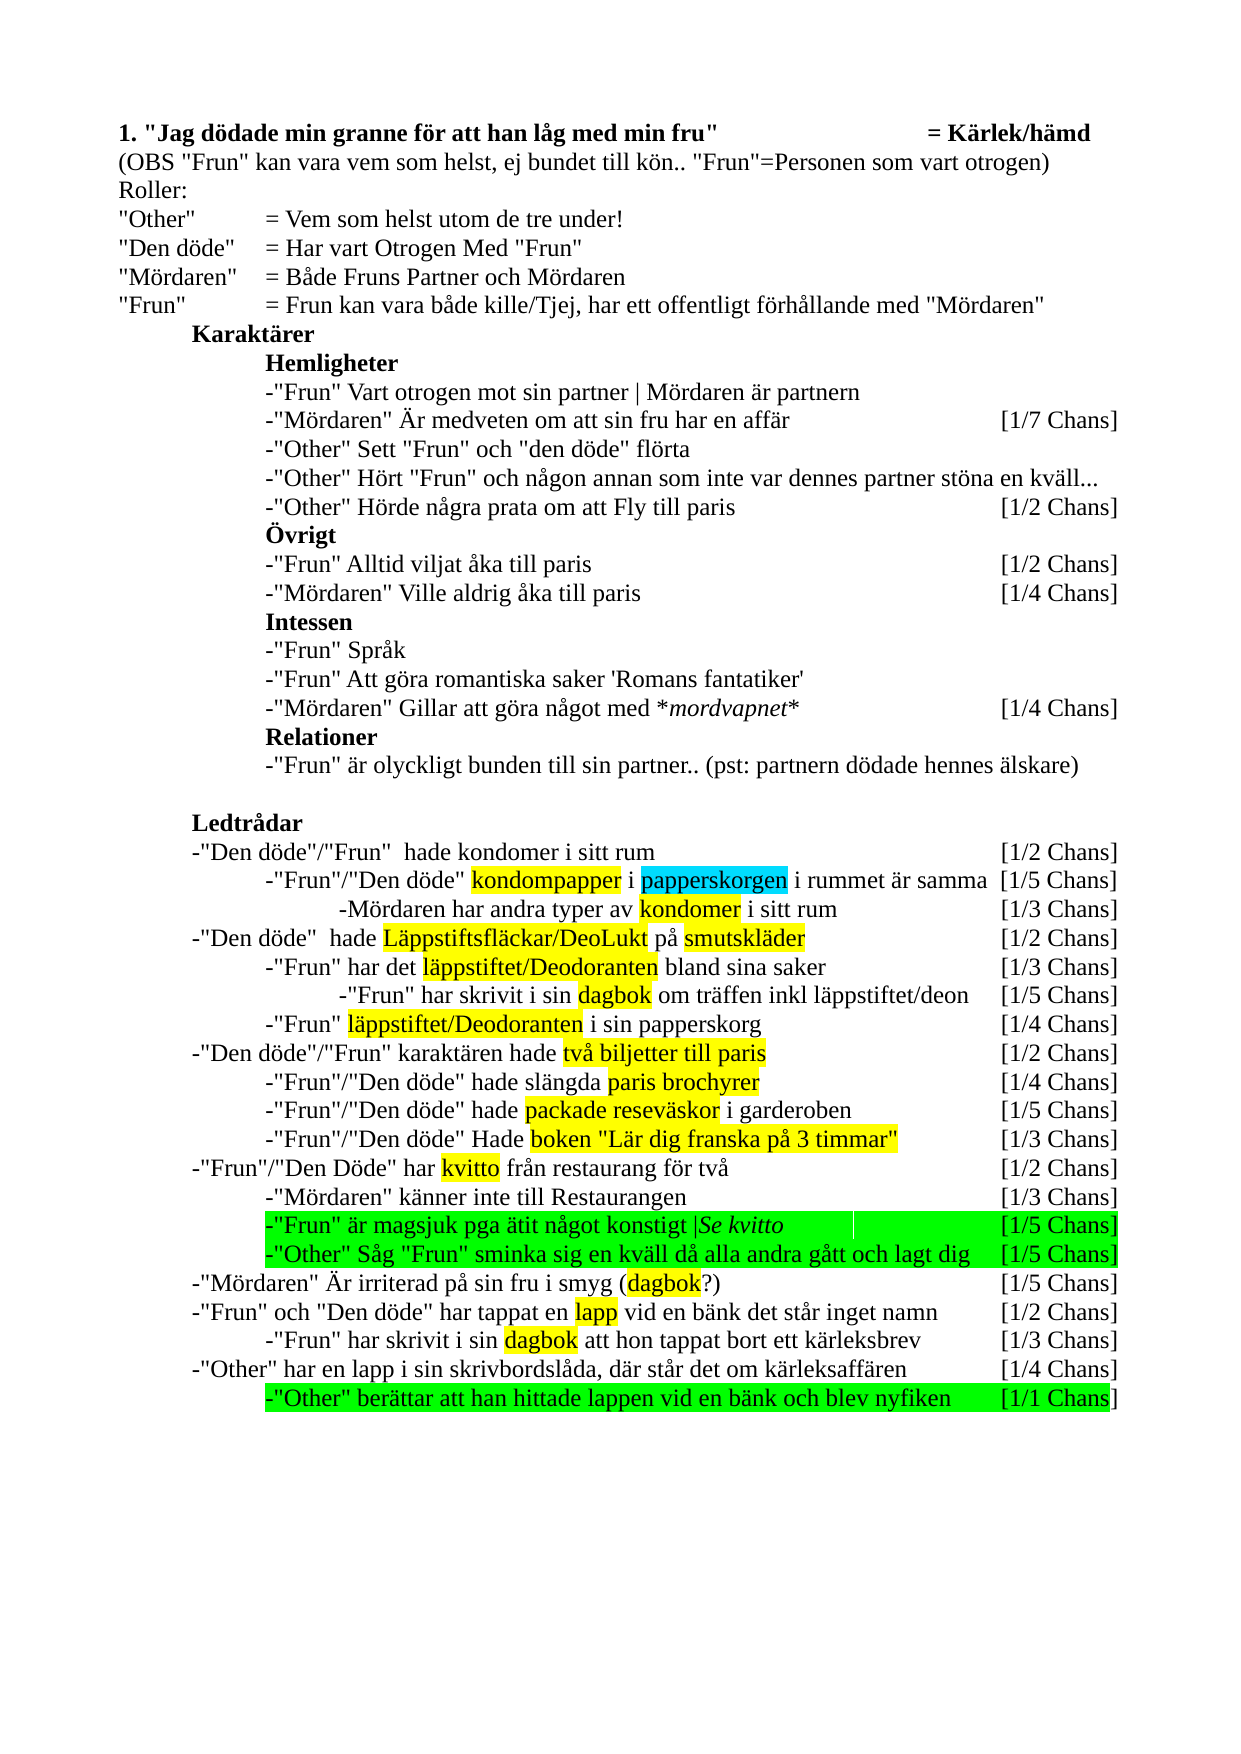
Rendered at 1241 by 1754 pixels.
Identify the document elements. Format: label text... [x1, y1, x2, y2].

text 1. "Jag dödade min granne för att han låg med min fru" = Kärlek/hämd (OBS "Frun" kan vara vem som helst, ej bundet till kön.. "Frun"=Personen som vart otrogen) Roller: "Other" = Vem som helst utom de tre under! "Den döde" = Har vart Otrogen Med "Frun" [118, 118, 1122, 262]
text -"Frun" Att göra romantiska saker 'Romans fantatiker' [118, 664, 1122, 693]
text -"Den döde"/"Frun" hade kondomer i sitt rum [1/2 Chans] [118, 837, 1122, 866]
text Intessen -"Frun" Språk [118, 607, 1122, 664]
text Ledtrådar [118, 779, 1122, 837]
text "Mördaren" = Både Fruns Partner och Mördaren "Frun" = Frun kan vara både kille/Tjej, har ett offentligt förhållande med "Mördaren" Karaktärer Hemligheter -"Frun" Vart otrogen mot sin partner | Mördaren är partnern -"Mördaren" Är medveten om att sin fru har en affär [1/7 Chans] -"Other" Sett "Frun" och "den döde" flörta -"Other" Hört "Frun" och någon annan som inte var dennes partner stöna en kväll... -"Other" Hörde några prata om att Fly till paris [1/2 Chans] Övrigt -"Frun" Alltid viljat åka till paris [1/2 Chans] -"Mördaren" Ville aldrig åka till paris [1/4 Chans] [118, 262, 1122, 607]
text -"Frun"/"Den döde" kondompapper i papperskorgen i rummet är samma [1/5 Chans] -Mördaren har andra typer av kondomer i sitt rum [1/3 Chans] -"Den döde" hade Läppstiftsfläckar/DeoLukt på smutskläder [1/2 Chans] -"Frun" har det läppstiftet/Deodoranten bland sina saker [1/3 Chans] -"Frun" har skrivit i sin dagbok om träffen inkl läppstiftet/deon [1/5 Chans] -"Frun" läppstiftet/Deodoranten i sin papperskorg [1/4 Chans] -"Den döde"/"Frun" karaktären hade två biljetter till paris [1/2 Chans] -"Frun"/"Den döde" hade slängda paris brochyrer [1/4 Chans] -"Frun"/"Den döde" hade packade reseväskor i garderoben [1/5 Chans] -"Frun"/"Den döde" Hade boken "Lär dig franska på 3 timmar" [1/3 Chans] -"Frun"/"Den Döde" har kvitto från restaurang för två [1/2 Chans] -"Mördaren" känner inte till Restaurangen [1/3 Chans] -"Frun" är magsjuk pga ätit något konstigt |Se kvitto [1/5 Chans] -"Other" Såg "Frun" sminka sig en kväll då alla andra gått och lagt dig [1/5 Chans] -"Mördaren" Är irriterad på sin fru i smyg (dagbok?) [1/5 Chans] -"Frun" och "Den döde" har tappat en lapp vid en bänk det står inget namn [1/2 Chans] -"Frun" har skrivit i sin dagbok att hon tappat bort ett kärleksbrev [1/3 Chans] -"Other" har en lapp i sin skrivbordslåda, där står det om kärleksaffären [1/4 Chans] -"Other" berättar att han hittade lappen vid en bänk och blev nyfiken [1/1 Chans] [118, 866, 1122, 1441]
text -"Mördaren" Gillar att göra något med *mordvapnet* [1/4 Chans] Relationer -"Frun" är olyckligt bunden till sin partner.. (pst: partnern dödade hennes älskare) [118, 693, 1122, 779]
